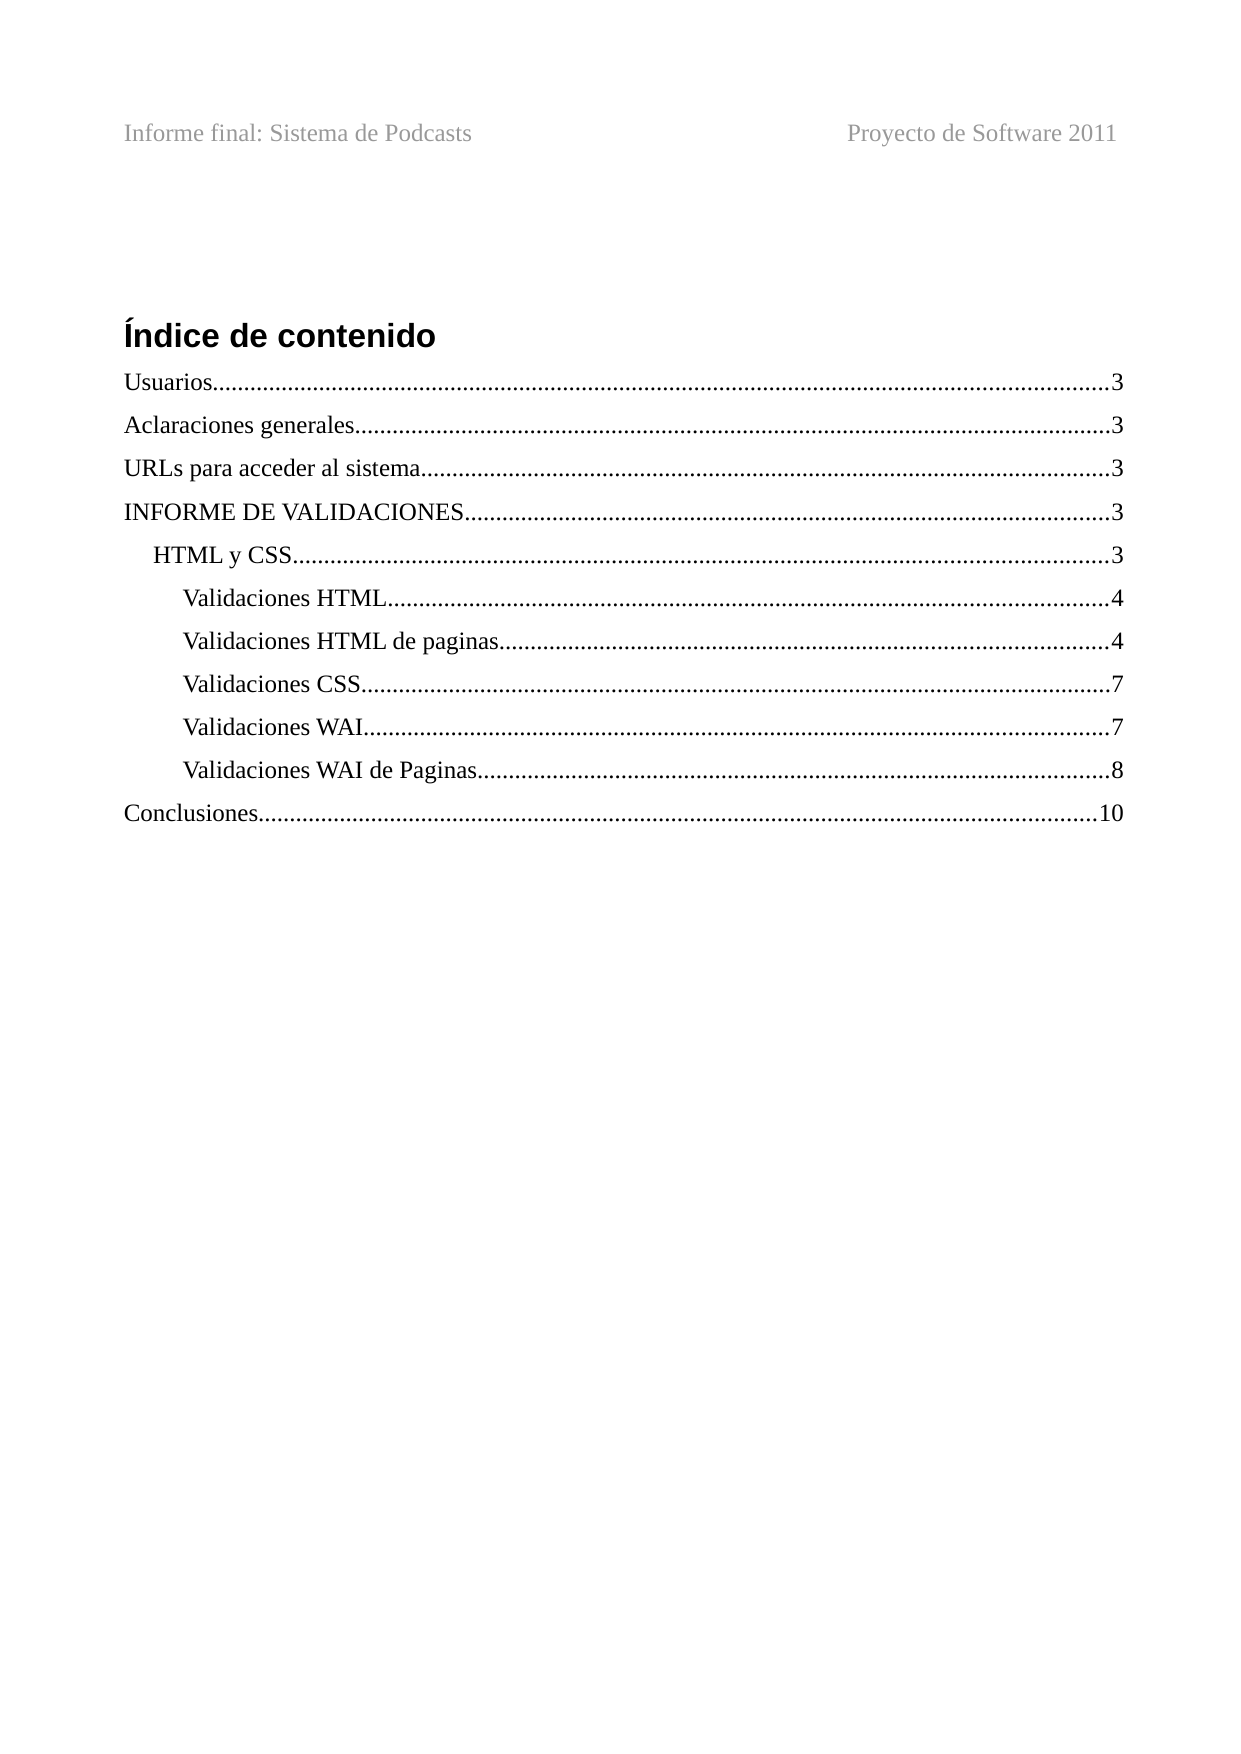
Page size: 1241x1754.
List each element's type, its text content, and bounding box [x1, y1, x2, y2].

text Usuarios 3 [123, 367, 1123, 396]
text Validaciones WAI 7 [182, 712, 1123, 741]
subtitle Índice de contenido [123, 316, 1123, 355]
text HTML y CSS 3 [153, 540, 1123, 568]
text Validaciones WAI de Paginas 8 [182, 755, 1123, 784]
text Validaciones HTML 4 [182, 583, 1123, 612]
text Conclusiones 10 [123, 798, 1123, 827]
text Validaciones CSS 7 [182, 669, 1123, 698]
text Validaciones HTML de paginas 4 [182, 626, 1123, 655]
text INFORME DE VALIDACIONES 3 [123, 497, 1123, 525]
text URLs para acceder al sistema 3 [123, 453, 1123, 482]
text Aclaraciones generales 3 [123, 410, 1123, 439]
